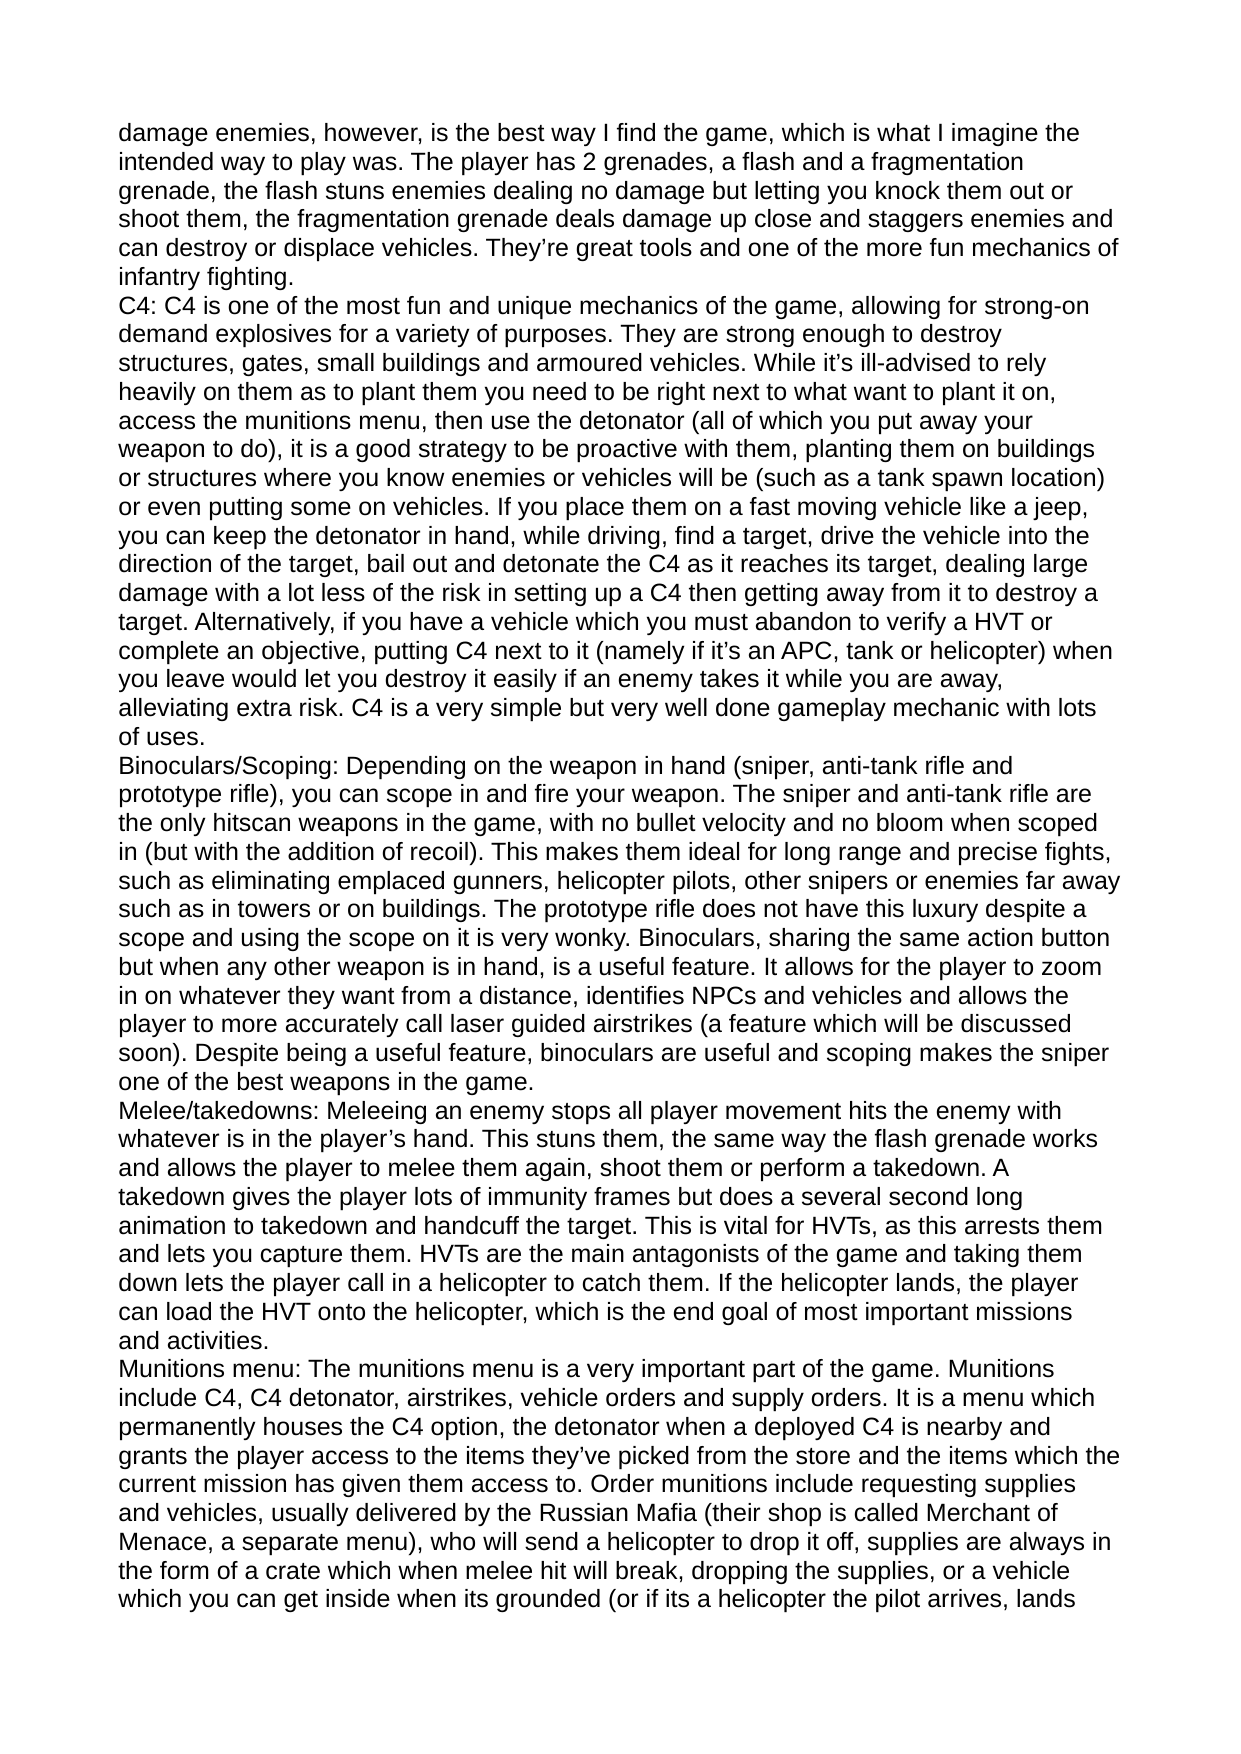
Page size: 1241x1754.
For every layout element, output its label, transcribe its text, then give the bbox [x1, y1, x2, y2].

text Binoculars/Scoping: Depending on the weapon in hand (sniper, anti-tank rifle and prototype rifle), you can scope in and fire your weapon. The sniper and anti-tank rifle are the only hitscan weapons in the game, with no bullet velocity and no bloom when scoped in (but with the addition of recoil). This makes them ideal for long range and precise fights, such as eliminating emplaced gunners, helicopter pilots, other snipers or enemies far away such as in towers or on buildings. The prototype rifle does not have this luxury despite a scope and using the scope on it is very wonky. Binoculars, sharing the same action button but when any other weapon is in hand, is a useful feature. It allows for the player to zoom in on whatever they want from a distance, identifies NPCs and vehicles and allows the player to more accurately call laser guided airstrikes (a feature which will be discussed soon). Despite being a useful feature, binoculars are useful and scoping makes the sniper one of the best weapons in the game. [118, 751, 1122, 1096]
text Munitions menu: The munitions menu is a very important part of the game. Munitions include C4, C4 detonator, airstrikes, vehicle orders and supply orders. It is a menu which permanently houses the C4 option, the detonator when a deployed C4 is nearby and grants the player access to the items they’ve picked from the store and the items which the current mission has given them access to. Order munitions include requesting supplies and vehicles, usually delivered by the Russian Mafia (their shop is called Merchant of Menace, a separate menu), who will send a helicopter to drop it off, supplies are always in the form of a crate which when melee hit will break, dropping the supplies, or a vehicle which you can get inside when its grounded (or if its a helicopter the pilot arrives, lands [118, 1354, 1122, 1613]
text Melee/takedowns: Meleeing an enemy stops all player movement hits the enemy with whatever is in the player’s hand. This stuns them, the same way the flash grenade works and allows the player to melee them again, shoot them or perform a takedown. A takedown gives the player lots of immunity frames but does a several second long animation to takedown and handcuff the target. This is vital for HVTs, as this arrests them and lets you capture them. HVTs are the main antagonists of the game and taking them down lets the player call in a helicopter to catch them. If the helicopter lands, the player can load the HVT onto the helicopter, which is the end goal of most important missions and activities. [118, 1096, 1122, 1354]
text C4: C4 is one of the most fun and unique mechanics of the game, allowing for strong-on demand explosives for a variety of purposes. They are strong enough to destroy structures, gates, small buildings and armoured vehicles. While it’s ill-advised to rely heavily on them as to plant them you need to be right next to what want to plant it on, access the munitions menu, then use the detonator (all of which you put away your weapon to do), it is a good strategy to be proactive with them, planting them on buildings or structures where you know enemies or vehicles will be (such as a tank spawn location) or even putting some on vehicles. If you place them on a fast moving vehicle like a jeep, you can keep the detonator in hand, while driving, find a target, drive the vehicle into the direction of the target, bail out and detonate the C4 as it reaches its target, dealing large damage with a lot less of the risk in setting up a C4 then getting away from it to destroy a target. Alternatively, if you have a vehicle which you must abandon to verify a HVT or complete an objective, putting C4 next to it (namely if it’s an APC, tank or helicopter) when you leave would let you destroy it easily if an enemy takes it while you are away, alleviating extra risk. C4 is a very simple but very well done gameplay mechanic with lots of uses. [118, 291, 1122, 751]
text damage enemies, however, is the best way I find the game, which is what I imagine the intended way to play was. The player has 2 grenades, a flash and a fragmentation grenade, the flash stuns enemies dealing no damage but letting you knock them out or shoot them, the fragmentation grenade deals damage up close and staggers enemies and can destroy or displace vehicles. They’re great tools and one of the more fun mechanics of infantry fighting. [118, 118, 1122, 291]
